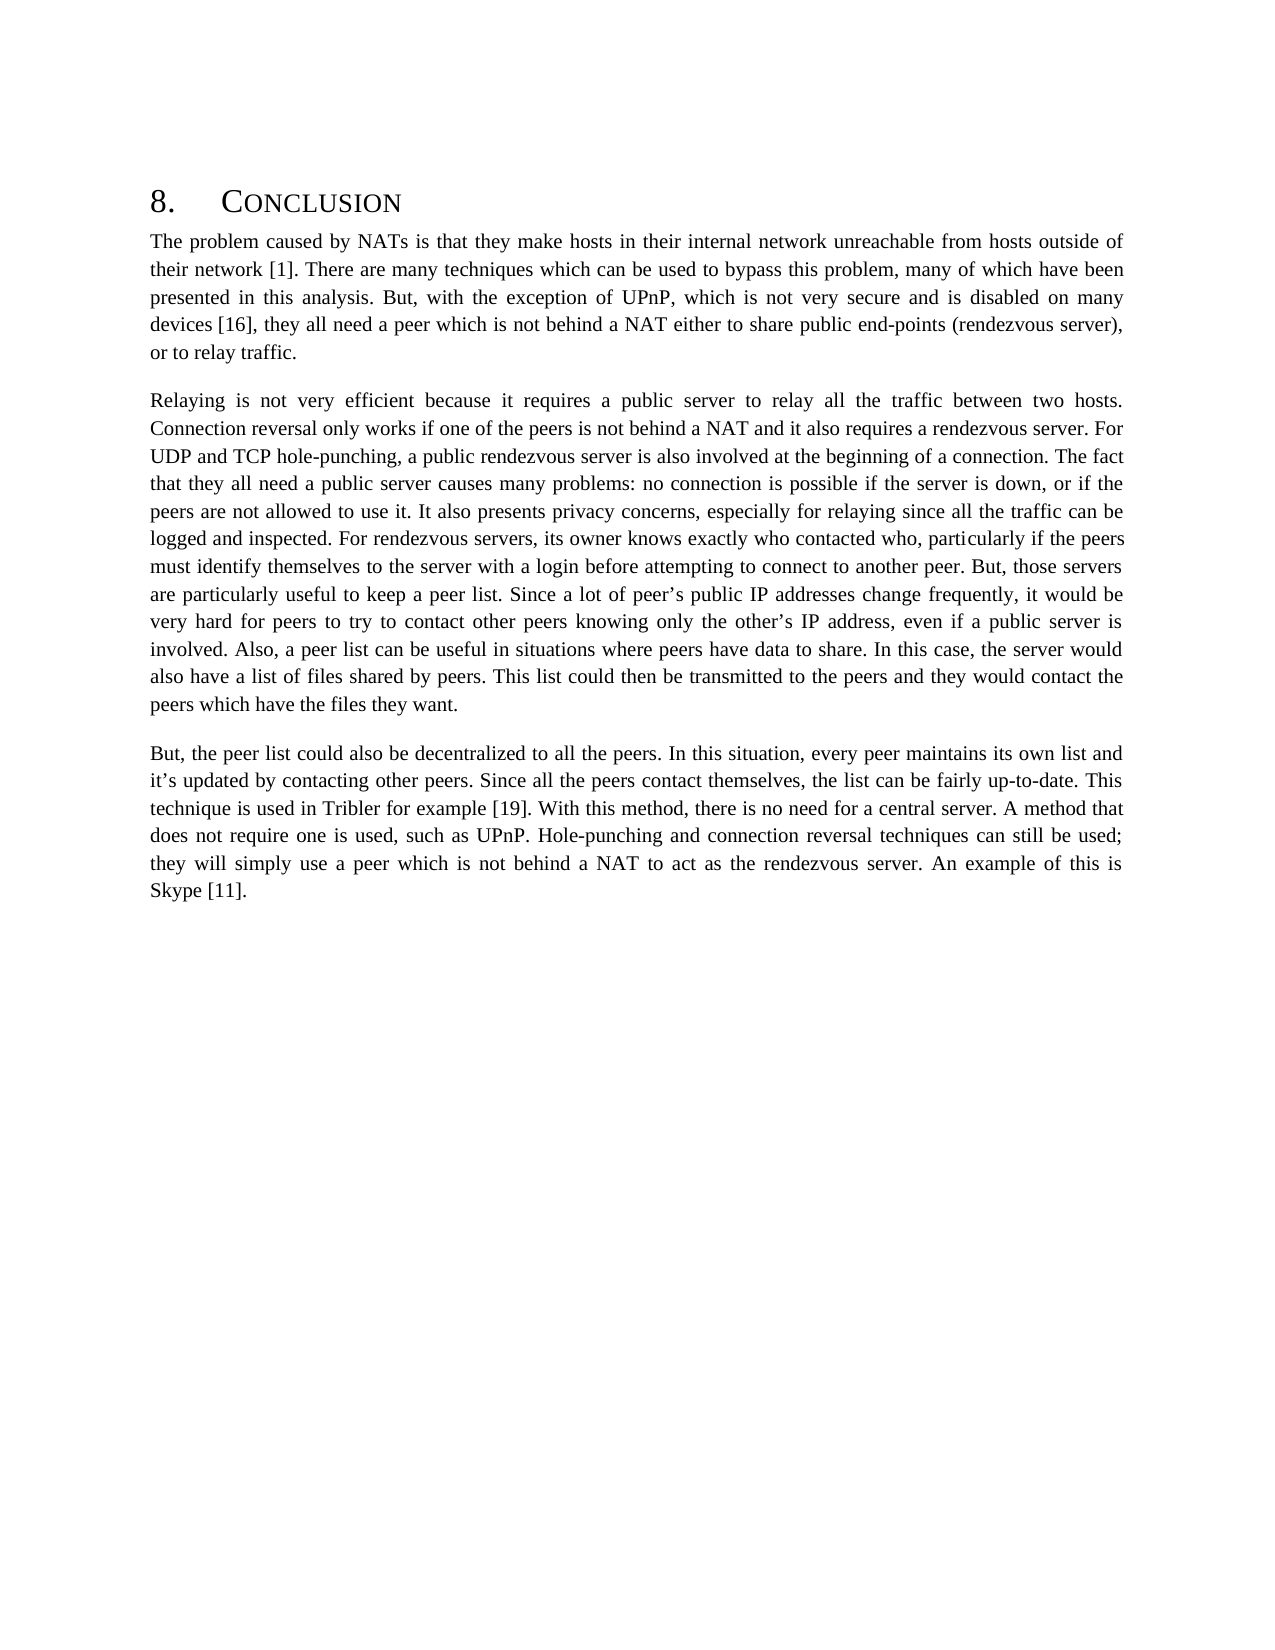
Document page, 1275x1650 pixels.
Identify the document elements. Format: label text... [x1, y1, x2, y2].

subtitle Conclusion [150, 181, 1125, 219]
text But, the peer list could also be decentralized to all the peers. In this situation, every peer maintains its own list and it’s updated by contacting other peers. Since all the peers contact themselves, the list can be fairly up-to-date. This technique is used in Tribler for example [19]. With this method, there is no need for a central server. A method that does not require one is used, such as UPnP. Hole-punching and connection reversal techniques can still be used; they will simply use a peer which is not behind a NAT to act as the rendezvous server. An example of this is Skype [11]. [150, 740, 1125, 902]
text Relaying is not very efficient because it requires a public server to relay all the traffic between two hosts. Connection reversal only works if one of the peers is not behind a NAT and it also requires a rendezvous server. For UDP and TCP hole-punching, a public rendezvous server is also involved at the beginning of a connection. The fact that they all need a public server causes many problems: no connection is possible if the server is down, or if the peers are not allowed to use it. It also presents privacy concerns, especially for relaying since all the traffic can be logged and inspected. For rendezvous servers, its owner knows exactly who contacted who, particularly if the peers must identify themselves to the server with a login before attempting to connect to another peer. But, those servers are particularly useful to keep a peer list. Since a lot of peer’s public IP addresses change frequently, it would be very hard for peers to try to contact other peers knowing only the other’s IP address, even if a public server is involved. Also, a peer list can be useful in situations where peers have data to share. In this case, the server would also have a list of files shared by peers. This list could then be transmitted to the peers and they would contact the peers which have the files they want. [150, 388, 1125, 716]
text The problem caused by NATs is that they make hosts in their internal network unreachable from hosts outside of their network [1]. There are many techniques which can be used to bypass this problem, many of which have been presented in this analysis. But, with the exception of UPnP, which is not very secure and is disabled on many devices [16], they all need a peer which is not behind a NAT either to share public end-points (rendezvous server), or to relay traffic. [150, 229, 1125, 364]
